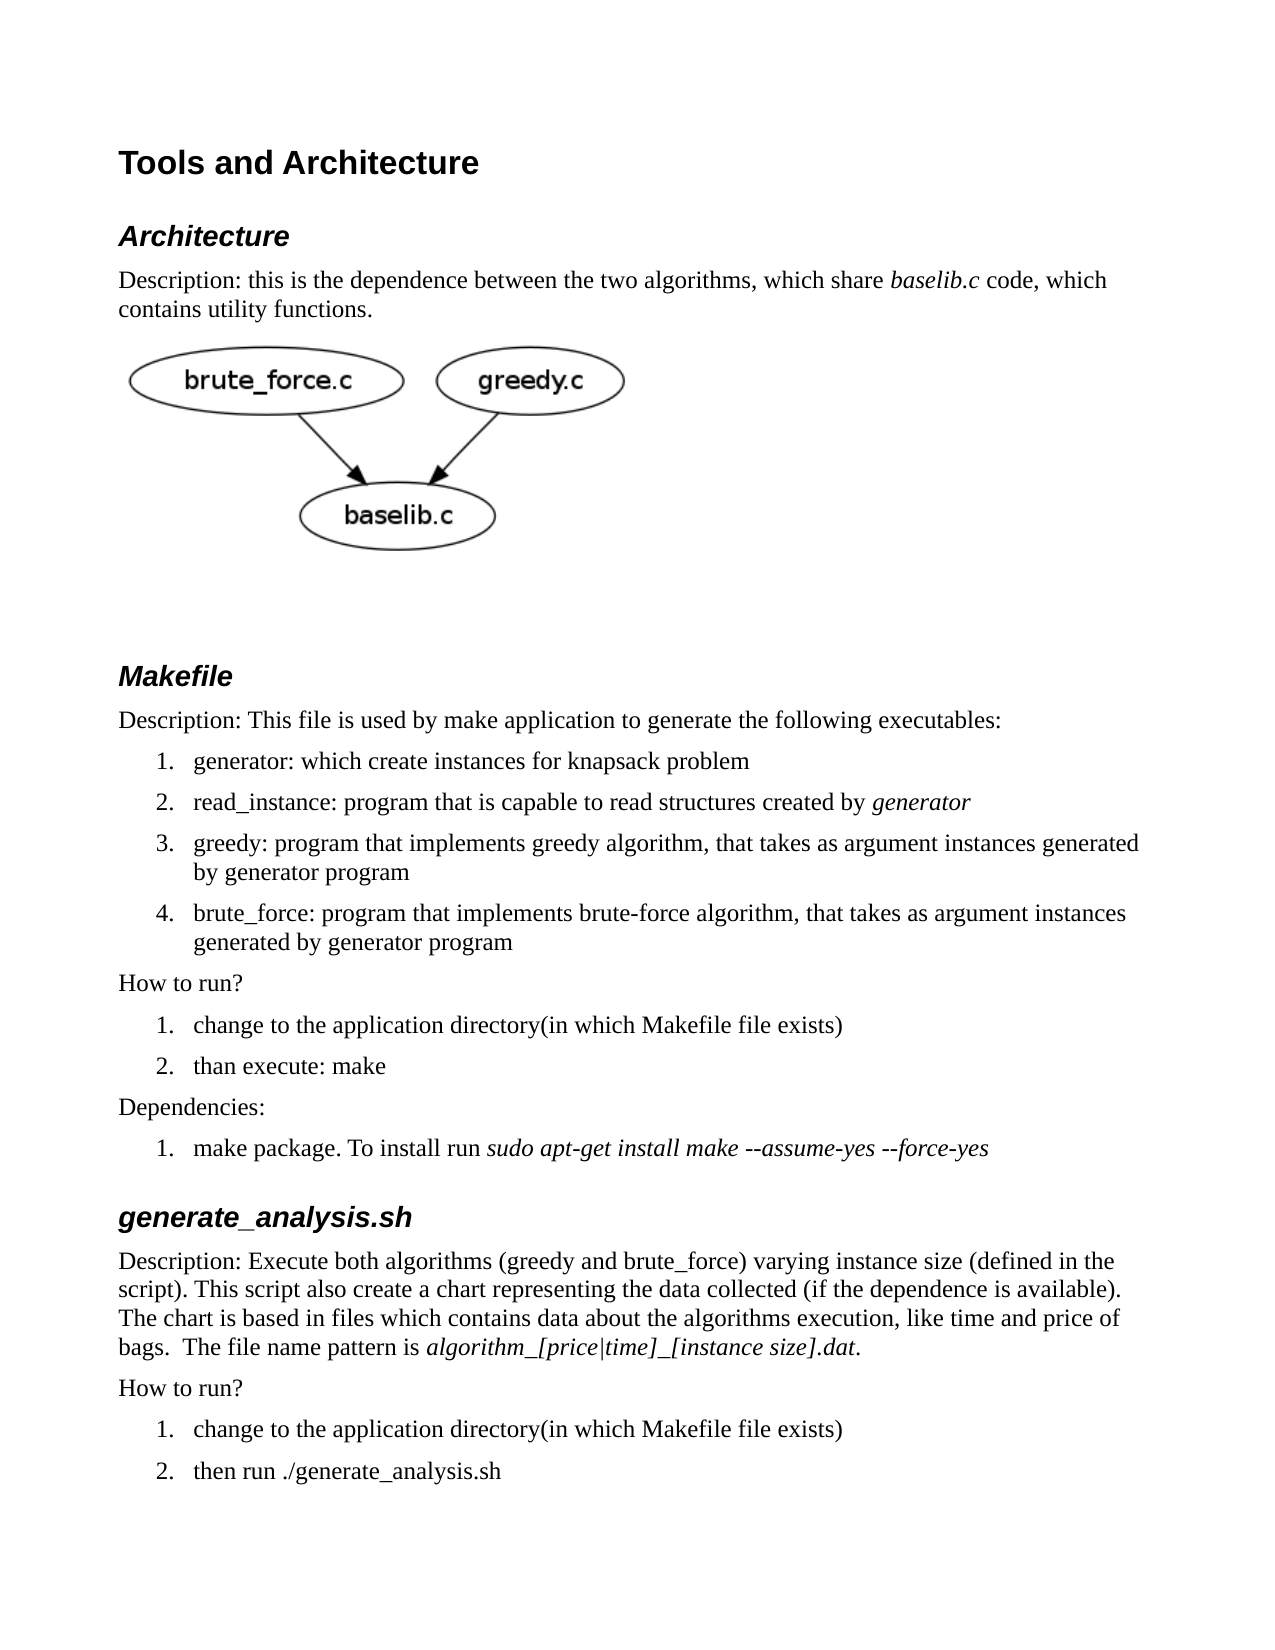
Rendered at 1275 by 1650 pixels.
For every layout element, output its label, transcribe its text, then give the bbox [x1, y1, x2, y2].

subtitle generate_analysis.sh [118, 1200, 1157, 1233]
picture [123, 341, 632, 558]
list make package. To install run sudo apt-get install make --assume-yes --force-yes [156, 1133, 1157, 1162]
subtitle Architecture [118, 219, 1157, 253]
text Description: This file is used by make application to generate the following executables: [118, 705, 1157, 733]
text Description: Execute both algorithms (greedy and brute_force) varying instance size (defined in the script). This script also create a chart representing the data collected (if the dependence is available). The chart is based in files which contains data about the algorithms execution, like time and price of bags. The file name pattern is algorithm_[price|time]_[instance size].dat. [118, 1246, 1157, 1361]
list change to the application directory(in which Makefile file exists) [156, 1010, 1157, 1038]
list brute_force: program that implements brute-force algorithm, that takes as argument instances generated by generator program [156, 898, 1157, 956]
list than execute: make [156, 1051, 1157, 1080]
list greedy: program that implements greedy algorithm, that takes as argument instances generated by generator program [156, 828, 1157, 886]
list change to the application directory(in which Makefile file exists) [156, 1414, 1157, 1443]
subtitle Tools and Architecture [118, 143, 1157, 182]
text How to run? [118, 1373, 1157, 1402]
table_header [638, 335, 1157, 592]
table_header [118, 335, 637, 592]
text Description: this is the dependence between the two algorithms, which share baselib.c code, which contains utility functions. [118, 265, 1157, 323]
list read_instance: program that is capable to read structures created by generator [156, 787, 1157, 816]
list then run ./generate_analysis.sh [156, 1456, 1157, 1484]
text Dependencies: [118, 1092, 1157, 1121]
list generator: which create instances for knapsack problem [156, 746, 1157, 775]
subtitle Makefile [118, 659, 1157, 692]
text How to run? [118, 968, 1157, 997]
